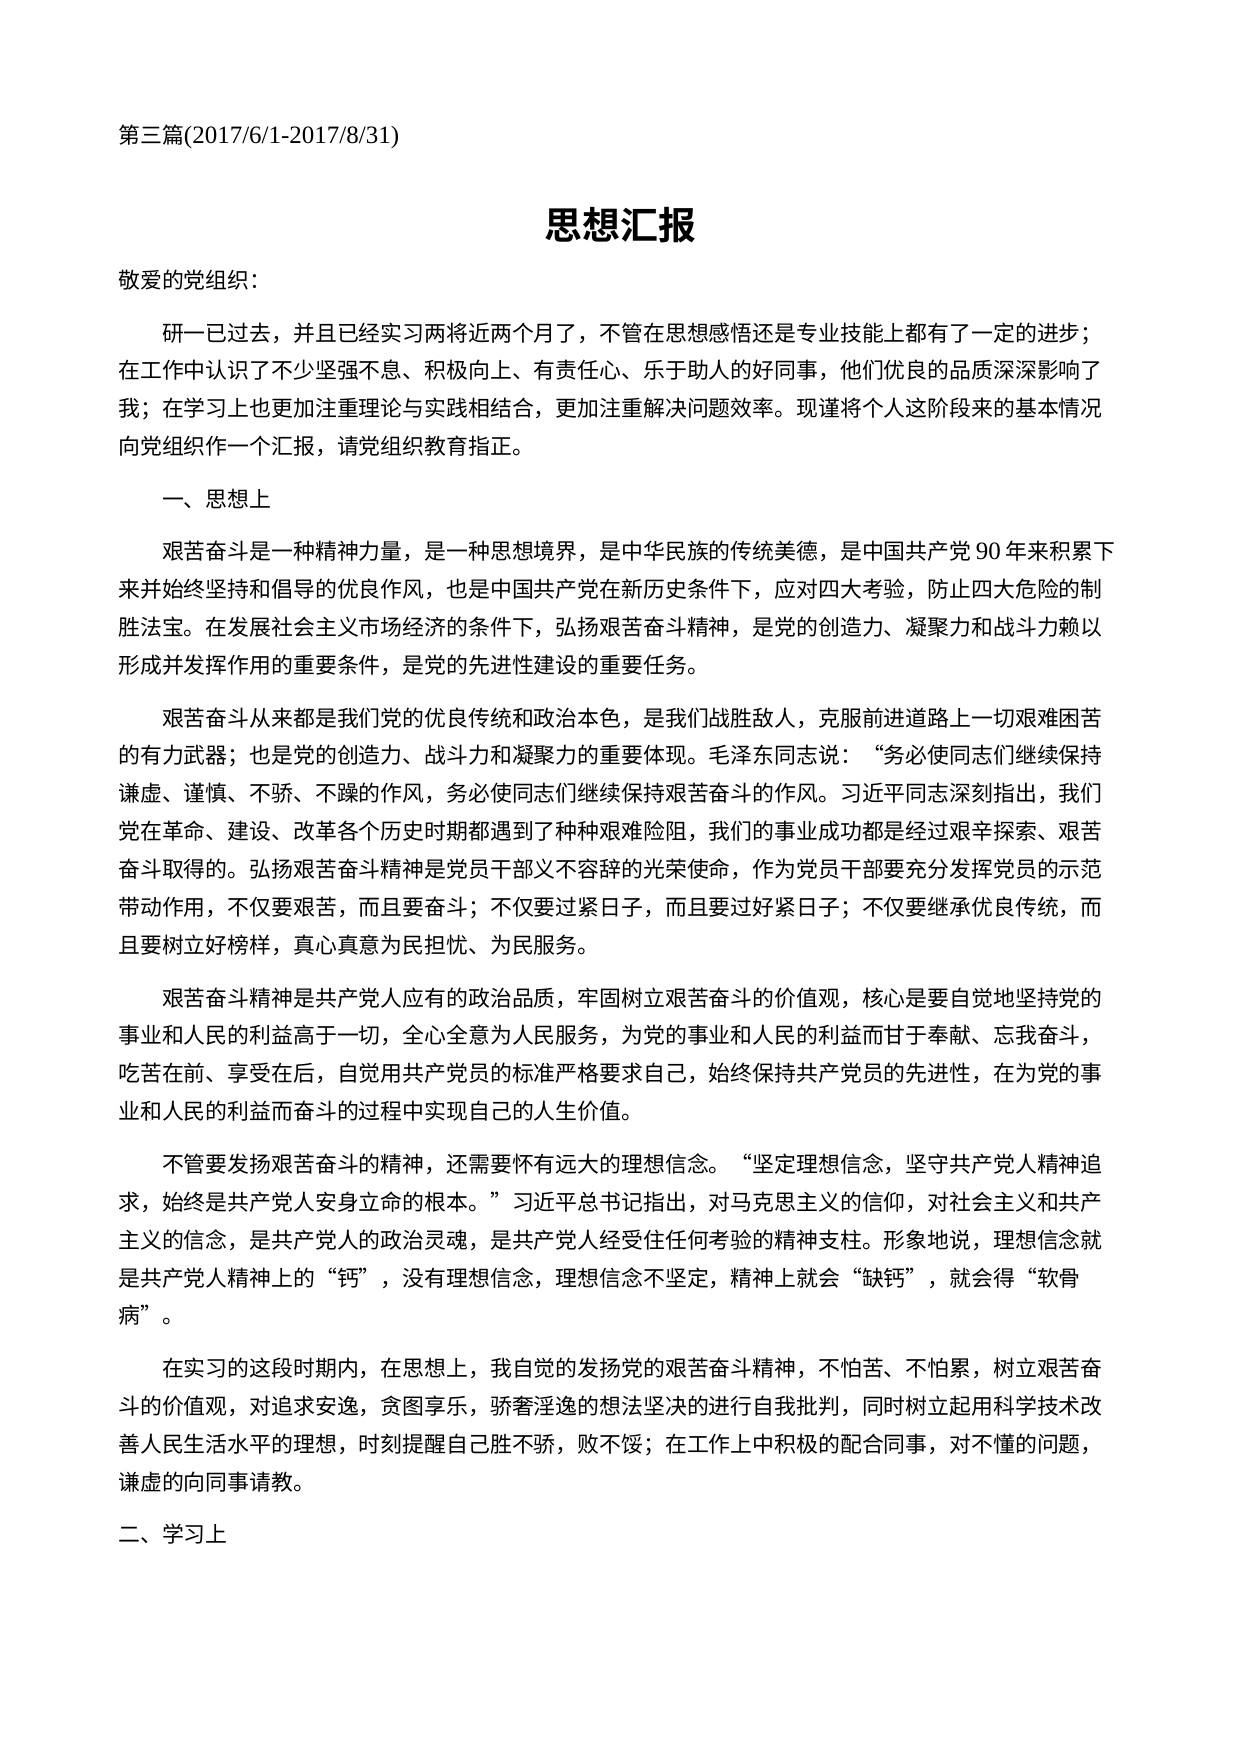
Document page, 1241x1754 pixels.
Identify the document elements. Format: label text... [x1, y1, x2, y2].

text 艰苦奋斗是一种精神力量，是一种思想境界，是中华民族的传统美德，是中国共产党90年来积累下来并始终坚持和倡导的优良作风，也是中国共产党在新历史条件下，应对四大考验，防止四大危险的制胜法宝。在发展社会主义市场经济的条件下，弘扬艰苦奋斗精神，是党的创造力、凝聚力和战斗力赖以形成并发挥作用的重要条件，是党的先进性建设的重要任务。 [118, 534, 1122, 680]
text 研一已过去，并且已经实习两将近两个月了，不管在思想感悟还是专业技能上都有了一定的进步；在工作中认识了不少坚强不息、积极向上、有责任心、乐于助人的好同事，他们优良的品质深深影响了我；在学习上也更加注重理论与实践相结合，更加注重解决问题效率。现谨将个人这阶段来的基本情况向党组织作一个汇报，请党组织教育指正。 [118, 316, 1122, 461]
text 不管要发扬艰苦奋斗的精神，还需要怀有远大的理想信念。“坚定理想信念，坚守共产党人精神追求，始终是共产党人安身立命的根本。”习近平总书记指出，对马克思主义的信仰，对社会主义和共产主义的信念，是共产党人的政治灵魂，是共产党人经受住任何考验的精神支柱。形象地说，理想信念就是共产党人精神上的“钙”，没有理想信念，理想信念不坚定，精神上就会“缺钙”，就会得“软骨病”。 [118, 1147, 1122, 1330]
text 艰苦奋斗精神是共产党人应有的政治品质，牢固树立艰苦奋斗的价值观，核心是要自觉地坚持党的事业和人民的利益高于一切，全心全意为人民服务，为党的事业和人民的利益而甘于奉献、忘我奋斗，吃苦在前、享受在后，自觉用共产党员的标准严格要求自己，始终保持共产党员的先进性，在为党的事业和人民的利益而奋斗的过程中实现自己的人生价值。 [118, 981, 1122, 1126]
subtitle 思想汇报 [118, 196, 1122, 251]
text 一、思想上 [118, 482, 1122, 513]
text 艰苦奋斗从来都是我们党的优良传统和政治本色，是我们战胜敌人，克服前进道路上一切艰难困苦的有力武器；也是党的创造力、战斗力和凝聚力的重要体现。毛泽东同志说：“务必使同志们继续保持谦虚、谨慎、不骄、不躁的作风，务必使同志们继续保持艰苦奋斗的作风。习近平同志深刻指出，我们党在革命、建设、改革各个历史时期都遇到了种种艰难险阻，我们的事业成功都是经过艰辛探索、艰苦奋斗取得的。弘扬艰苦奋斗精神是党员干部义不容辞的光荣使命，作为党员干部要充分发挥党员的示范带动作用，不仅要艰苦，而且要奋斗；不仅要过紧日子，而且要过好紧日子；不仅要继承优良传统，而且要树立好榜样，真心真意为民担忧、为民服务。 [118, 701, 1122, 960]
text 第三篇(2017/6/1-2017/8/31) [118, 118, 1122, 150]
text 在实习的这段时期内，在思想上，我自觉的发扬党的艰苦奋斗精神，不怕苦、不怕累，树立艰苦奋斗的价值观，对追求安逸，贪图享乐，骄奢淫逸的想法坚决的进行自我批判，同时树立起用科学技术改善人民生活水平的理想，时刻提醒自己胜不骄，败不馁；在工作上中积极的配合同事，对不懂的问题，谦虚的向同事请教。 [118, 1351, 1122, 1496]
text 敬爱的党组织： [118, 263, 1122, 295]
text 二、学习上 [118, 1517, 1122, 1549]
